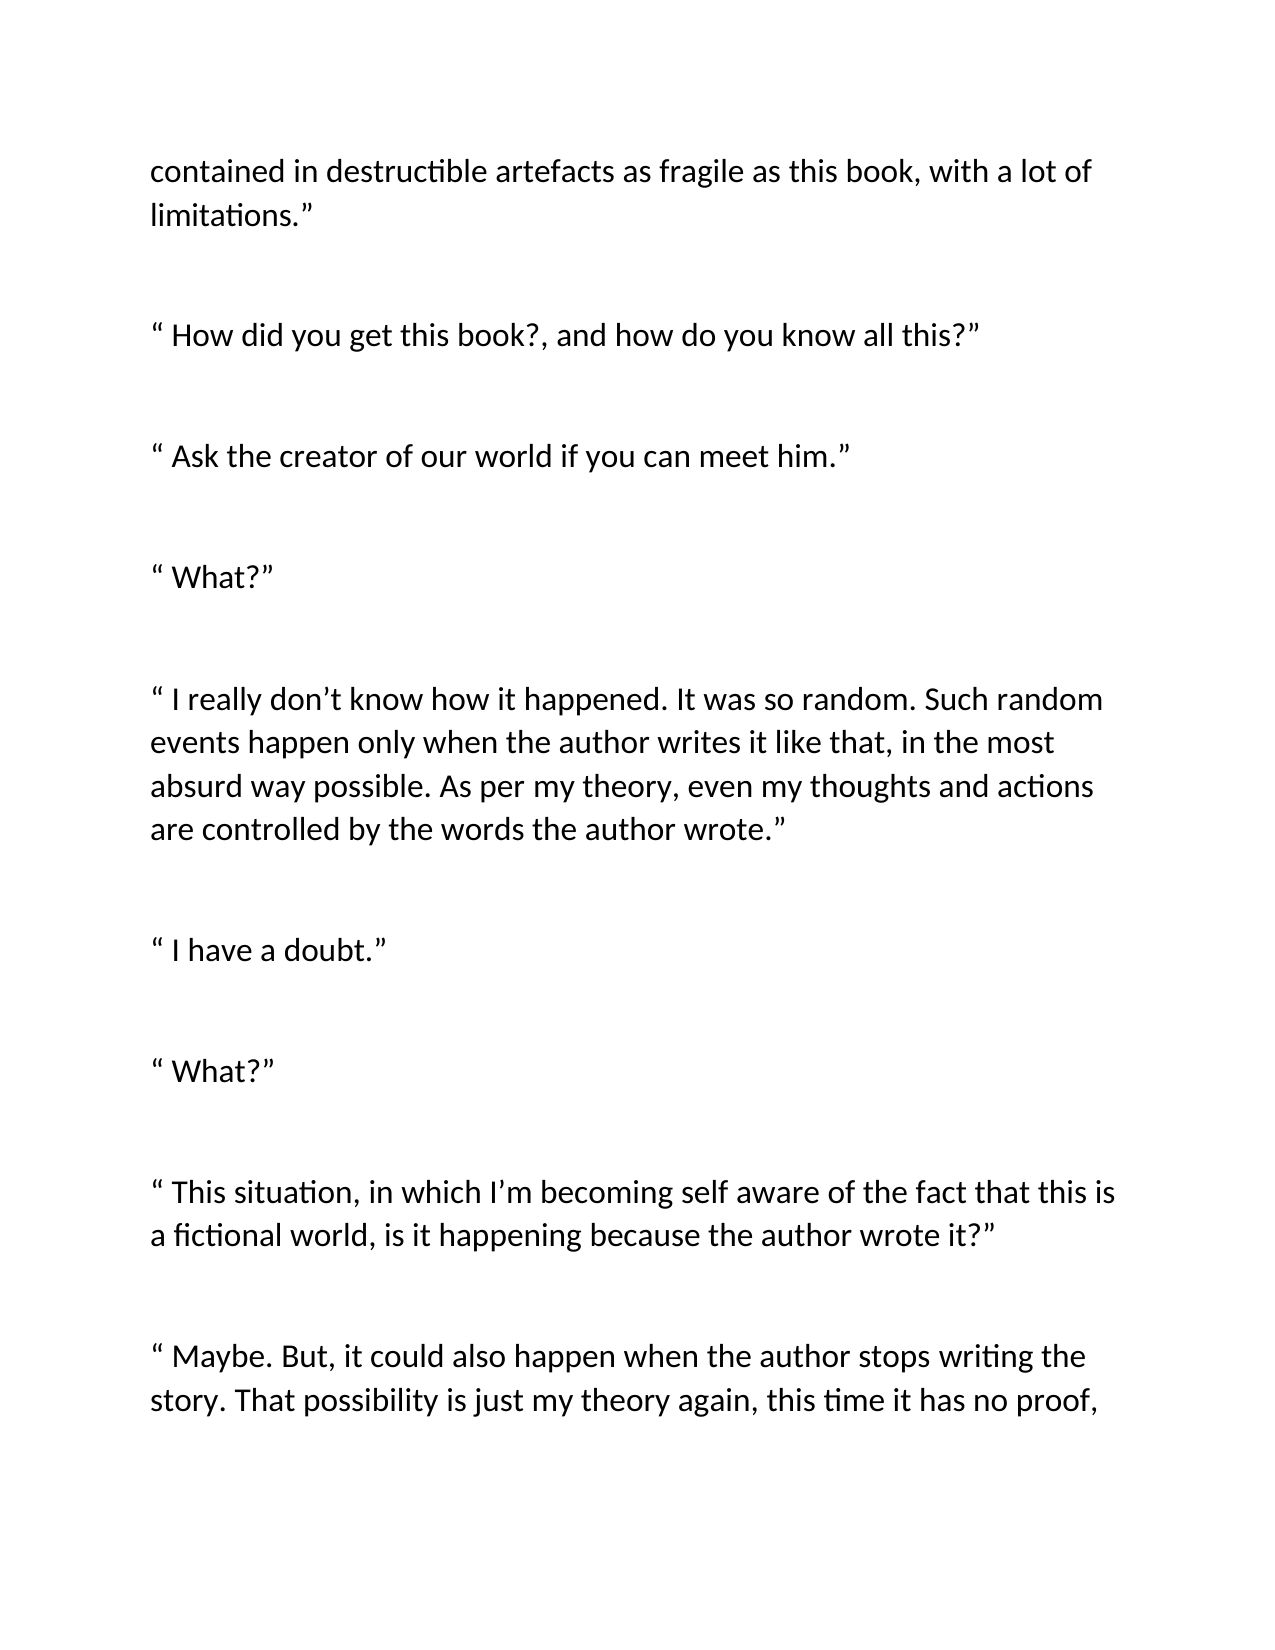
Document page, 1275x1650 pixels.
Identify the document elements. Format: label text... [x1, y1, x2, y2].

text “ This situation, in which I’m becoming self aware of the fact that this is a fictional world, is it happening because the author wrote it?” [150, 1171, 1120, 1255]
text contained in destructible artefacts as fragile as this book, with a lot of limitations.” [150, 150, 1162, 234]
text “ Maybe. But, it could also happen when the author stops writing the story. That possibility is just my theory again, this time it has no proof, [150, 1335, 1125, 1419]
text “ How did you get this book?, and how do you know all this?” “ Ask the creator of our world if you can meet him.” [150, 314, 986, 476]
text “ I have a doubt.” “ What?” [150, 929, 392, 1090]
text “ I really don’t know how it happened. It was so random. Such random events happen only when the author writes it like that, in the most absurd way possible. As per my theory, even my thoughts and actions are controlled by the words the author wrote.” [150, 677, 1125, 849]
text “ What?” [150, 556, 1162, 597]
